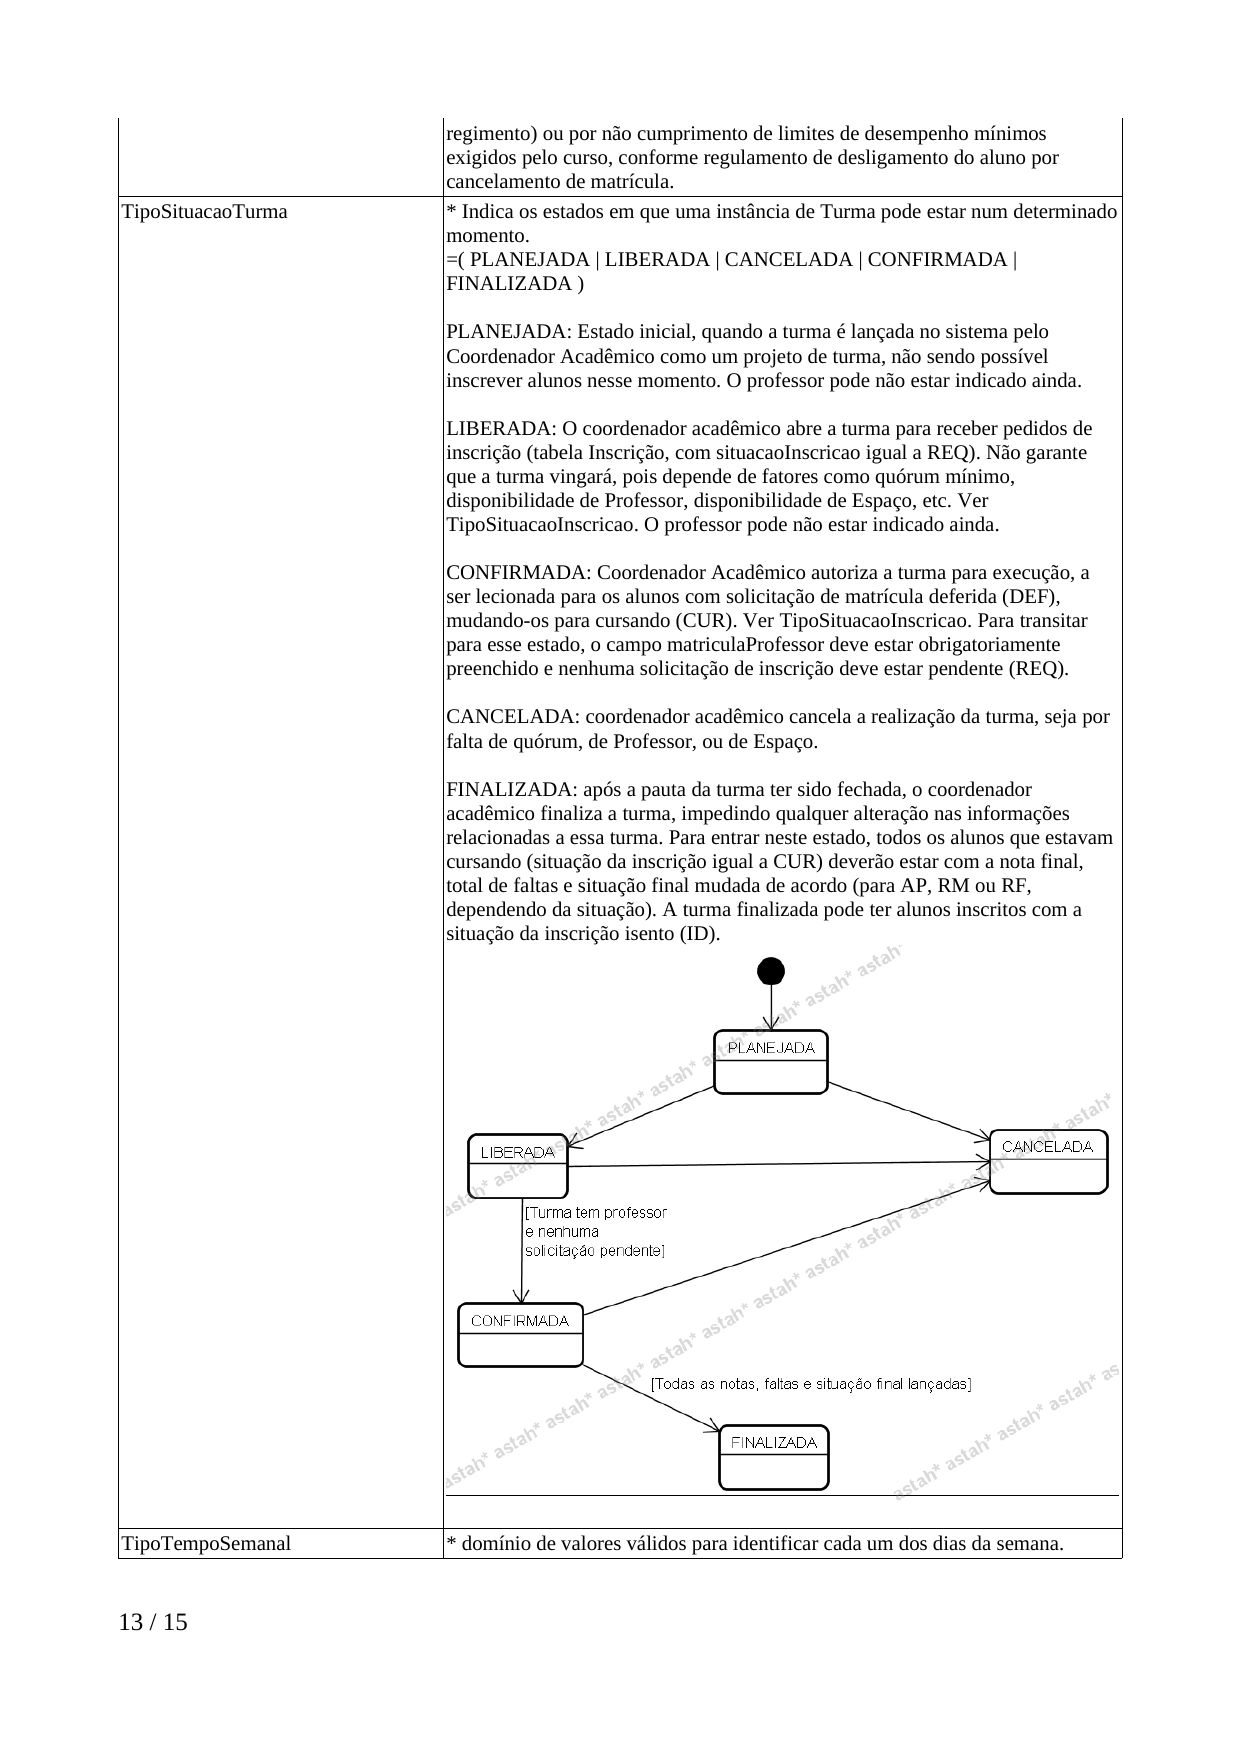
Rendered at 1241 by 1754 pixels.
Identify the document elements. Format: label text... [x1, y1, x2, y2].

table_cell [119, 118, 443, 196]
table_cell regimento) ou por não cumprimento de limites de desempenho mínimos exigidos pelo curso, conforme regulamento de desligamento do aluno por cancelamento de matrícula. [444, 118, 1122, 196]
table_cell * Indica os estados em que uma instância de Turma pode estar num determinado momento. =( PLANEJADA | LIBERADA | CANCELADA | CONFIRMADA | FINALIZADA ) PLANEJADA: Estado inicial, quando a turma é lançada no sistema pelo Coordenador Acadêmico como um projeto de turma, não sendo possível inscrever alunos nesse momento. O professor pode não estar indicado ainda. LIBERADA: O coordenador acadêmico abre a turma para receber pedidos de inscrição (tabela Inscrição, com situacaoInscricao igual a REQ). Não garante que a turma vingará, pois depende de fatores como quórum mínimo, disponibilidade de Professor, disponibilidade de Espaço, etc. Ver TipoSituacaoInscricao. O professor pode não estar indicado ainda. CONFIRMADA: Coordenador Acadêmico autoriza a turma para execução, a ser lecionada para os alunos com solicitação de matrícula deferida (DEF), mudando-os para cursando (CUR). Ver TipoSituacaoInscricao. Para transitar para esse estado, o campo matriculaProfessor deve estar obrigatoriamente preenchido e nenhuma solicitação de inscrição deve estar pendente (REQ). CANCELADA: coordenador acadêmico cancela a realização da turma, seja por falta de quórum, de Professor, ou de Espaço. FINALIZADA: após a pauta da turma ter sido fechada, o coordenador acadêmico finaliza a turma, impedindo qualquer alteração nas informações relacionadas a essa turma. Para entrar neste estado, todos os alunos que estavam cursando (situação da inscrição igual a CUR) deverão estar com a nota final, total de faltas e situação final mudada de acordo (para AP, RM ou RF, dependendo da situação). A turma finalizada pode ter alunos inscritos com a situação da inscrição isento (ID). [444, 197, 1122, 1528]
picture [446, 945, 1119, 1501]
table_cell TipoTempoSemanal [119, 1529, 443, 1558]
table_cell * domínio de valores válidos para identificar cada um dos dias da semana. [444, 1529, 1122, 1558]
table_cell TipoSituacaoTurma [119, 197, 443, 1528]
